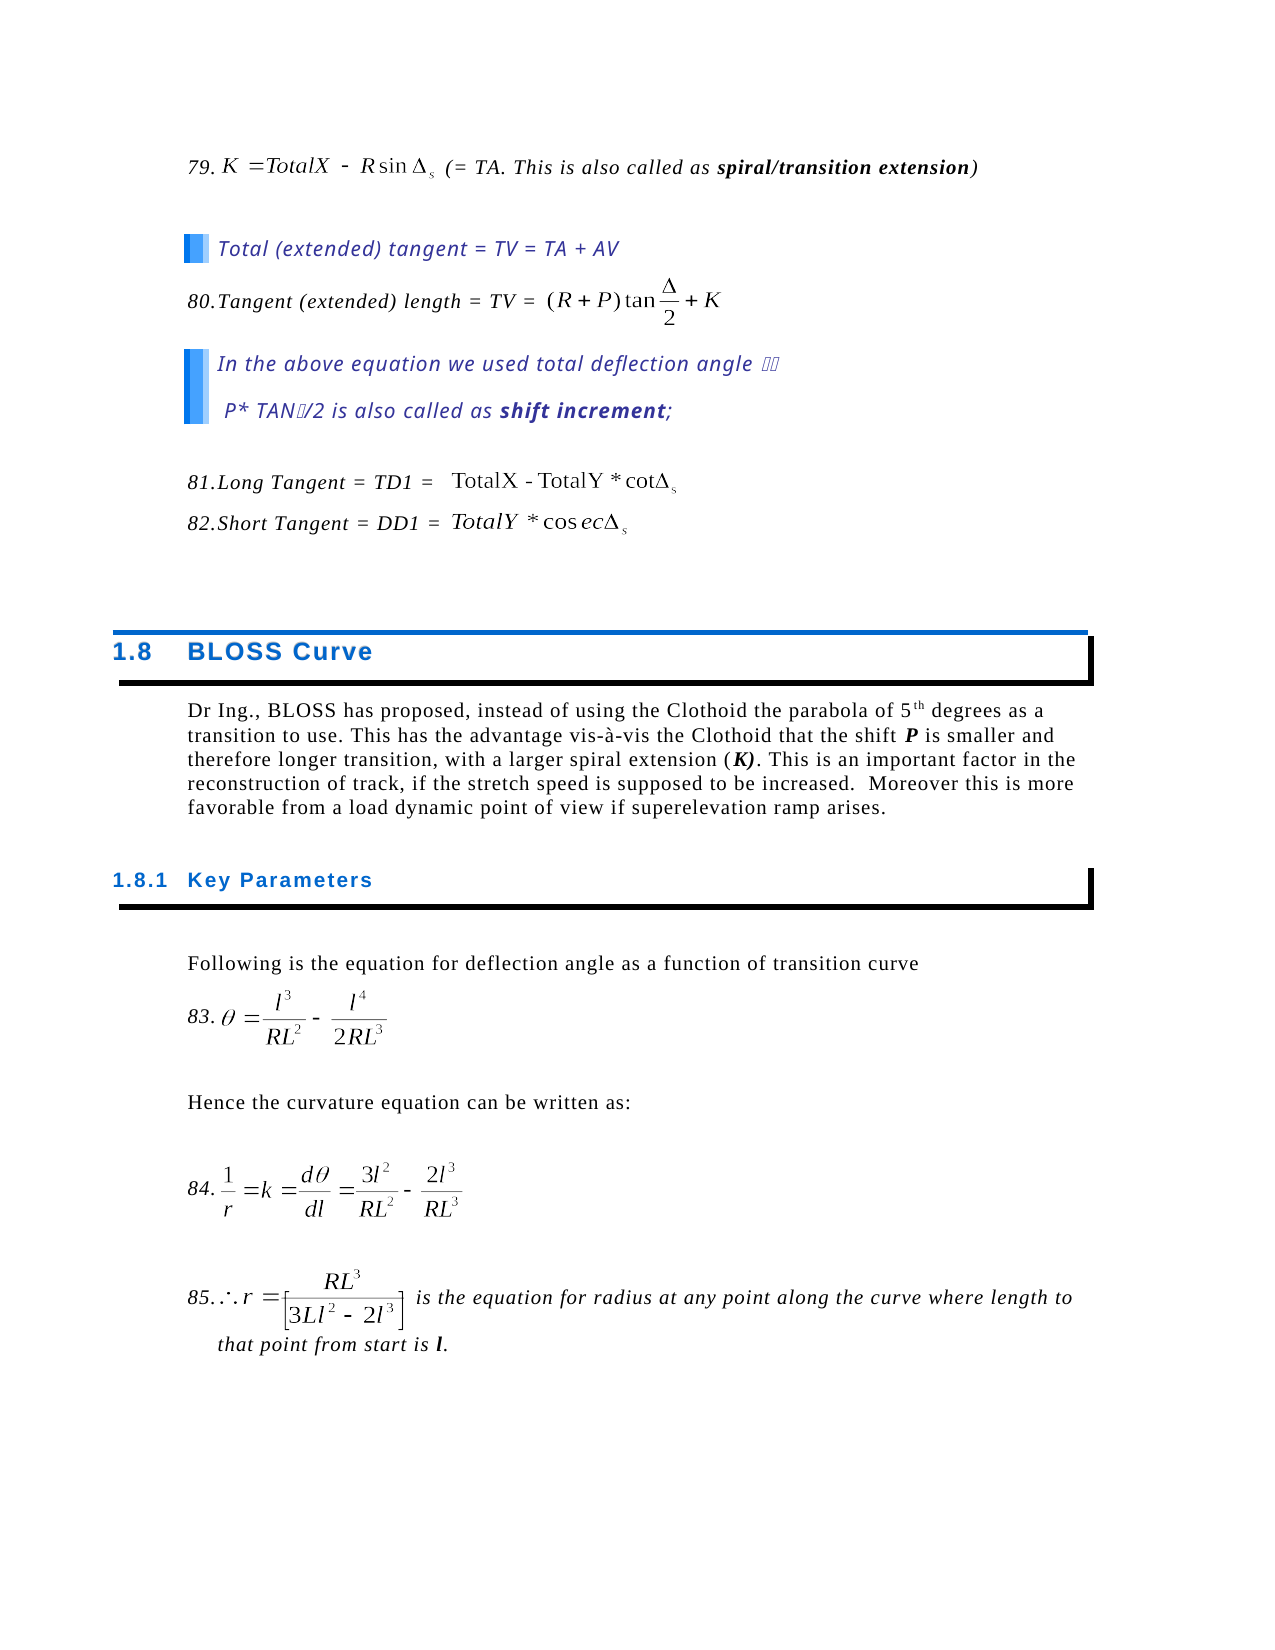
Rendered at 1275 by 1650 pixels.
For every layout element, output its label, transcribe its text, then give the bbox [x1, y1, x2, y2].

text Following is the equation for deflection angle as a function of transition curve [187, 951, 1087, 975]
text In the above equation we used total deflection angle  [209, 349, 1087, 377]
text Hence the curvature equation can be written as: [187, 1090, 1087, 1114]
list Long Tangent = TD1 = [187, 465, 1087, 498]
text P* TAN/2 is also called as shift increment; [209, 396, 1087, 424]
subtitle BLOSS Curve [112, 631, 1087, 680]
list Short Tangent = DD1 = [187, 507, 1087, 540]
list Tangent (extended) length = TV = [187, 271, 1087, 330]
text Total (extended) tangent = TV = TA + AV [209, 234, 1087, 263]
subtitle Key Parameters [112, 868, 1087, 904]
list is the equation for radius at any point along the curve where length to that point from start is l. [187, 1262, 1087, 1356]
text Dr Ing., BLOSS has proposed, instead of using the Clothoid the parabola of 5th degrees as a transition to use. This has the advantage vis-à-vis the Clothoid that the shift P is smaller and therefore longer transition, with a larger spiral extension (K). This is an important factor in the reconstruction of track, if the stretch speed is supposed to be increased. Moreover this is more favorable from a load dynamic point of view if superelevation ramp arises. [187, 698, 1087, 819]
list (= TA. This is also called as spiral/transition extension) [187, 150, 1087, 183]
